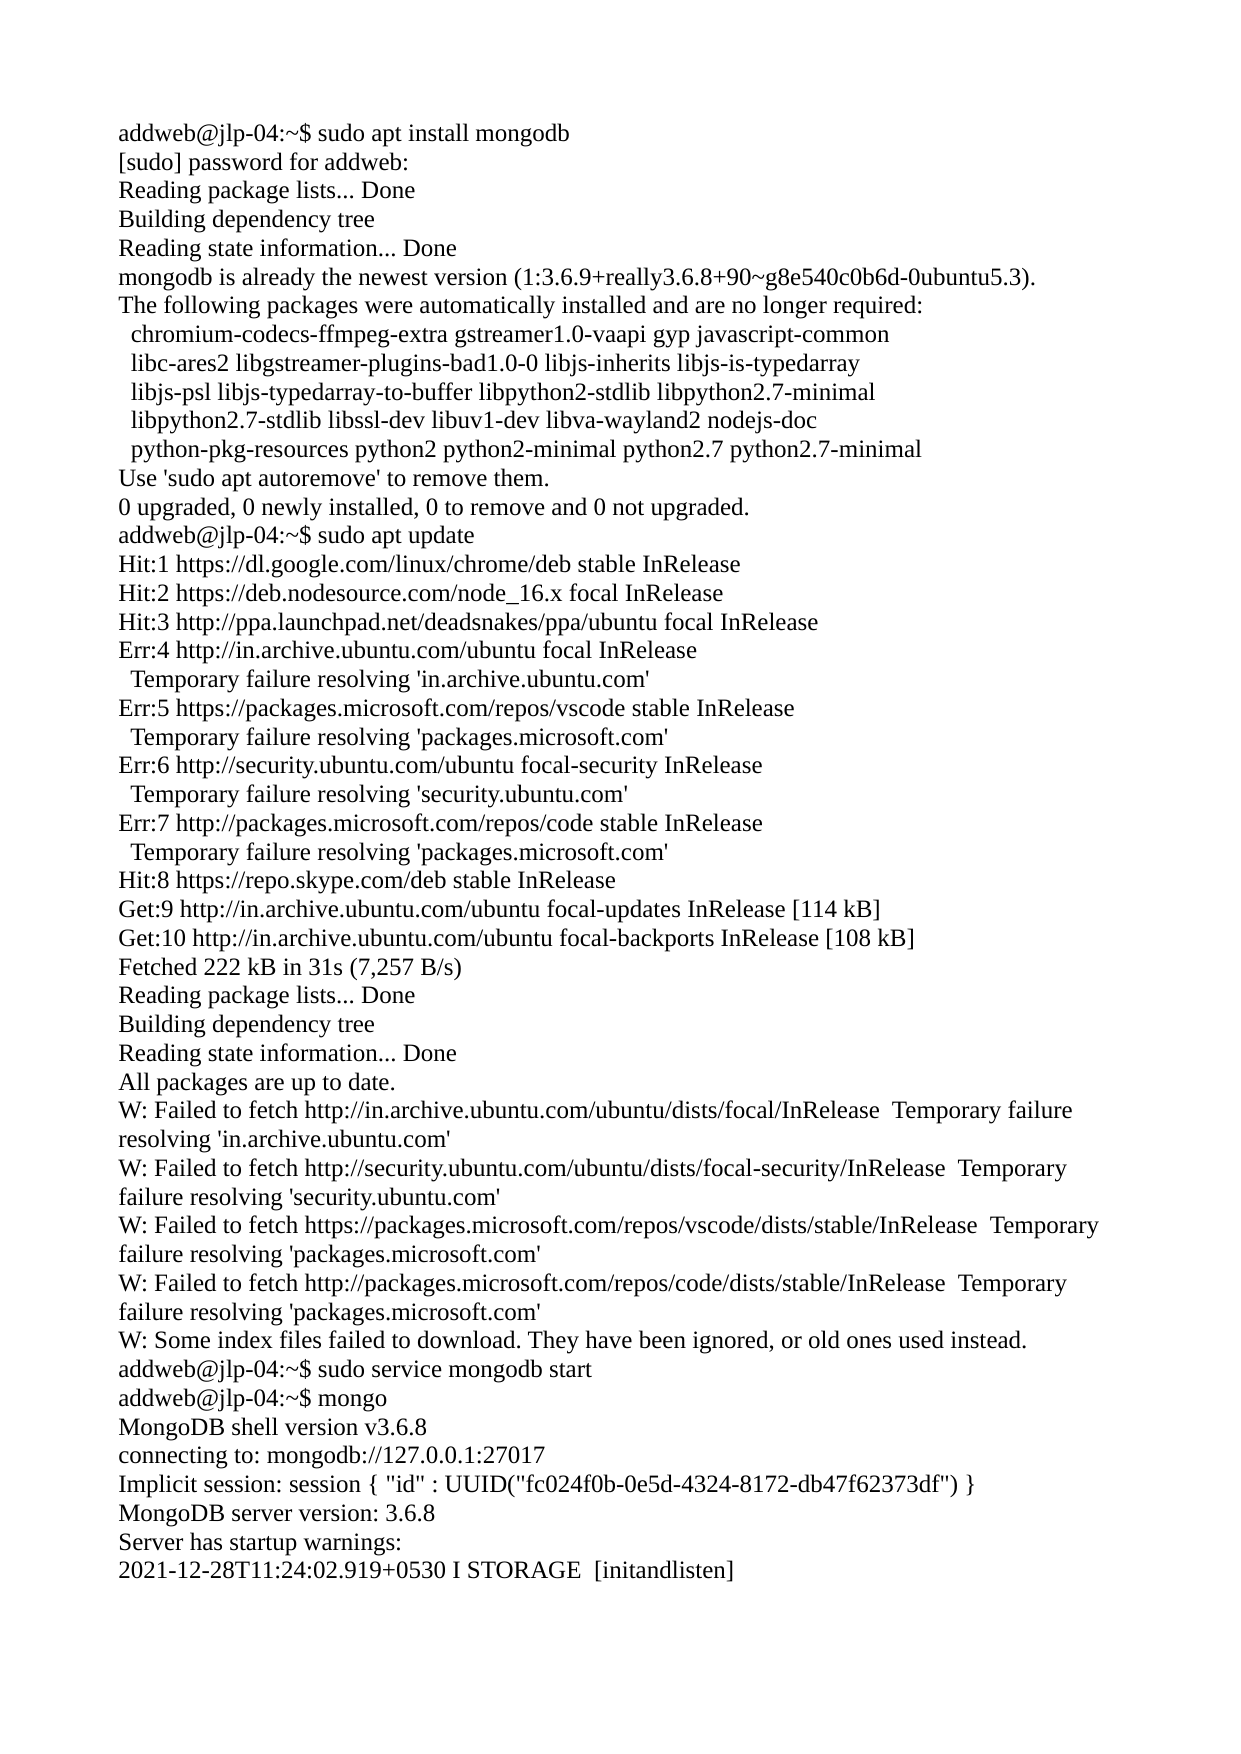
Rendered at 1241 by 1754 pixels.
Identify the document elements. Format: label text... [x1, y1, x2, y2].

text Implicit session: session { "id" : UUID("fc024f0b-0e5d-4324-8172-db47f62373df") } [118, 1469, 1122, 1498]
text Reading package lists... Done [118, 176, 1122, 204]
text connecting to: mongodb://127.0.0.1:27017 [118, 1441, 1122, 1469]
text Temporary failure resolving 'packages.microsoft.com' [118, 837, 1122, 866]
text Err:7 http://packages.microsoft.com/repos/code stable InRelease [118, 808, 1122, 837]
text All packages are up to date. [118, 1067, 1122, 1096]
text Building dependency tree [118, 1009, 1122, 1038]
text Temporary failure resolving 'in.archive.ubuntu.com' [118, 664, 1122, 693]
text Reading state information... Done [118, 233, 1122, 262]
text Fetched 222 kB in 31s (7,257 B/s) [118, 952, 1122, 981]
text [sudo] password for addweb: [118, 147, 1122, 176]
text 2021-12-28T11:24:02.919+0530 I STORAGE [initandlisten] [118, 1556, 1122, 1584]
text Err:5 https://packages.microsoft.com/repos/vscode stable InRelease [118, 693, 1122, 722]
text libjs-psl libjs-typedarray-to-buffer libpython2-stdlib libpython2.7-minimal [118, 377, 1122, 406]
text MongoDB shell version v3.6.8 [118, 1412, 1122, 1441]
text Err:6 http://security.ubuntu.com/ubuntu focal-security InRelease [118, 751, 1122, 779]
text Hit:8 https://repo.skype.com/deb stable InRelease [118, 866, 1122, 894]
text addweb@jlp-04:~$ sudo apt install mongodb [118, 118, 1122, 147]
text Server has startup warnings: [118, 1527, 1122, 1556]
text W: Failed to fetch https://packages.microsoft.com/repos/vscode/dists/stable/InRelease Temporary failure resolving 'packages.microsoft.com' [118, 1211, 1122, 1268]
text W: Failed to fetch http://packages.microsoft.com/repos/code/dists/stable/InRelease Temporary failure resolving 'packages.microsoft.com' [118, 1268, 1122, 1326]
text W: Some index files failed to download. They have been ignored, or old ones used instead. [118, 1326, 1122, 1354]
text The following packages were automatically installed and are no longer required: [118, 291, 1122, 319]
text MongoDB server version: 3.6.8 [118, 1498, 1122, 1527]
text addweb@jlp-04:~$ sudo service mongodb start [118, 1354, 1122, 1383]
text Hit:2 https://deb.nodesource.com/node_16.x focal InRelease [118, 578, 1122, 607]
text Hit:1 https://dl.google.com/linux/chrome/deb stable InRelease [118, 549, 1122, 578]
text Hit:3 http://ppa.launchpad.net/deadsnakes/ppa/ubuntu focal InRelease [118, 607, 1122, 636]
text Temporary failure resolving 'packages.microsoft.com' [118, 722, 1122, 751]
text Reading state information... Done [118, 1038, 1122, 1067]
text Get:10 http://in.archive.ubuntu.com/ubuntu focal-backports InRelease [108 kB] [118, 923, 1122, 952]
text Err:4 http://in.archive.ubuntu.com/ubuntu focal InRelease [118, 636, 1122, 664]
text Temporary failure resolving 'security.ubuntu.com' [118, 779, 1122, 808]
text W: Failed to fetch http://security.ubuntu.com/ubuntu/dists/focal-security/InRelease Temporary failure resolving 'security.ubuntu.com' [118, 1153, 1122, 1211]
text addweb@jlp-04:~$ sudo apt update [118, 521, 1122, 549]
text chromium-codecs-ffmpeg-extra gstreamer1.0-vaapi gyp javascript-common [118, 319, 1122, 348]
text Reading package lists... Done [118, 981, 1122, 1009]
text libpython2.7-stdlib libssl-dev libuv1-dev libva-wayland2 nodejs-doc [118, 406, 1122, 434]
text Get:9 http://in.archive.ubuntu.com/ubuntu focal-updates InRelease [114 kB] [118, 894, 1122, 923]
text 0 upgraded, 0 newly installed, 0 to remove and 0 not upgraded. [118, 492, 1122, 521]
text Building dependency tree [118, 204, 1122, 233]
text Use 'sudo apt autoremove' to remove them. [118, 463, 1122, 492]
text addweb@jlp-04:~$ mongo [118, 1383, 1122, 1412]
text libc-ares2 libgstreamer-plugins-bad1.0-0 libjs-inherits libjs-is-typedarray [118, 348, 1122, 377]
text mongodb is already the newest version (1:3.6.9+really3.6.8+90~g8e540c0b6d-0ubuntu5.3). [118, 262, 1122, 291]
text W: Failed to fetch http://in.archive.ubuntu.com/ubuntu/dists/focal/InRelease Temporary failure resolving 'in.archive.ubuntu.com' [118, 1096, 1122, 1153]
text python-pkg-resources python2 python2-minimal python2.7 python2.7-minimal [118, 434, 1122, 463]
